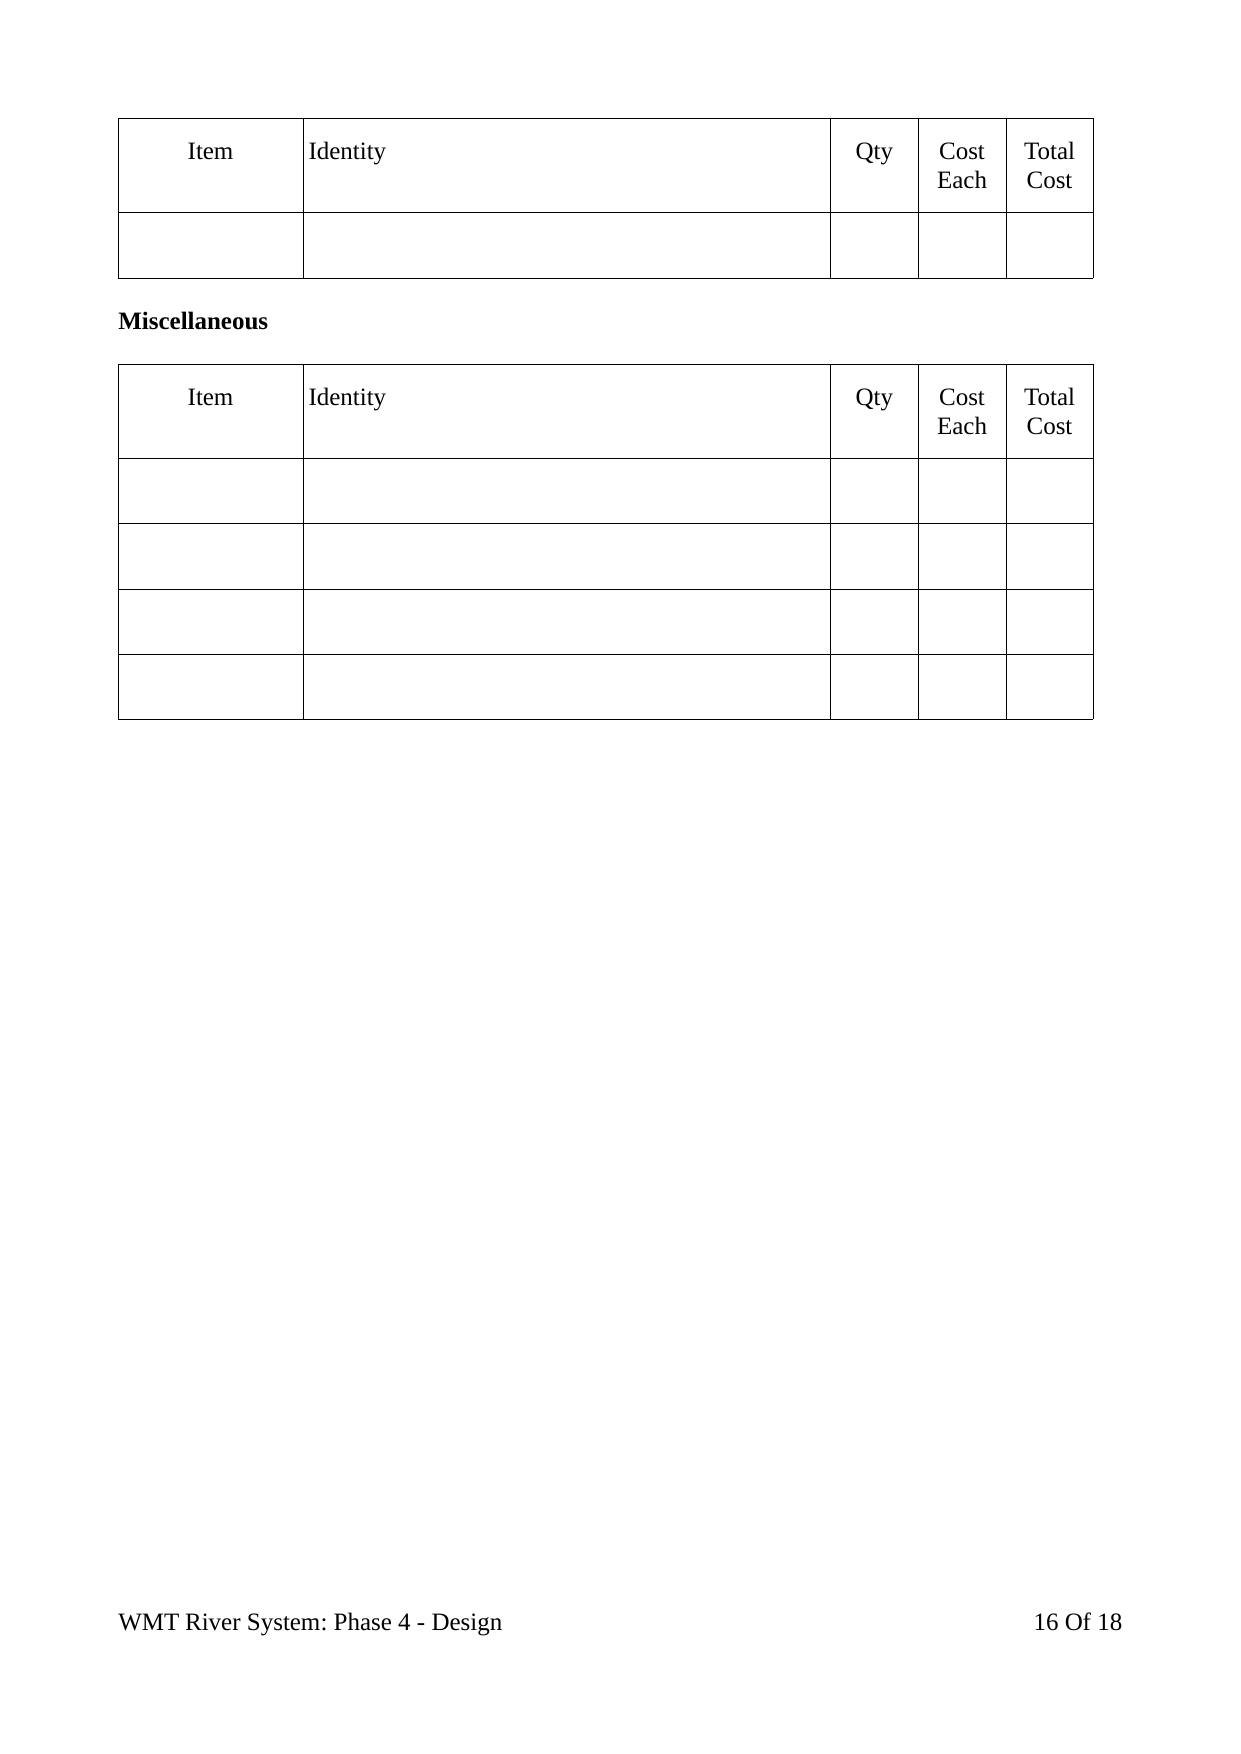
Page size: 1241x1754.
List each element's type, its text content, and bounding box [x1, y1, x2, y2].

table_header Item [119, 119, 303, 212]
table_header Identity [304, 119, 830, 212]
table_cell [119, 590, 303, 654]
table_cell [119, 655, 303, 719]
table_header Qty [831, 365, 918, 458]
table_header Identity [304, 365, 830, 458]
table_cell [1007, 213, 1093, 277]
table_cell [919, 524, 1006, 588]
table_cell [831, 459, 918, 523]
table_cell [831, 590, 918, 654]
table_cell [1007, 459, 1093, 523]
table_header Total Cost [1007, 365, 1093, 458]
table_cell [831, 524, 918, 588]
table_cell [831, 655, 918, 719]
table_cell [304, 459, 830, 523]
table_cell [919, 213, 1006, 277]
table_cell [304, 524, 830, 588]
table_cell [1007, 590, 1093, 654]
table_cell [831, 213, 918, 277]
table_header Qty [831, 119, 918, 212]
table_cell [919, 459, 1006, 523]
table_cell [304, 655, 830, 719]
table_cell [119, 459, 303, 523]
table_header Cost Each [919, 119, 1006, 212]
table_cell [919, 655, 1006, 719]
table_cell [119, 213, 303, 277]
table_header Cost Each [919, 365, 1006, 458]
table_cell [1007, 655, 1093, 719]
text Miscellaneous [118, 306, 1122, 335]
table_header Total Cost [1007, 119, 1093, 212]
table_cell [119, 524, 303, 588]
table_cell [304, 213, 830, 277]
table_cell [919, 590, 1006, 654]
table_cell [304, 590, 830, 654]
table_cell [1007, 524, 1093, 588]
table_header Item [119, 365, 303, 458]
